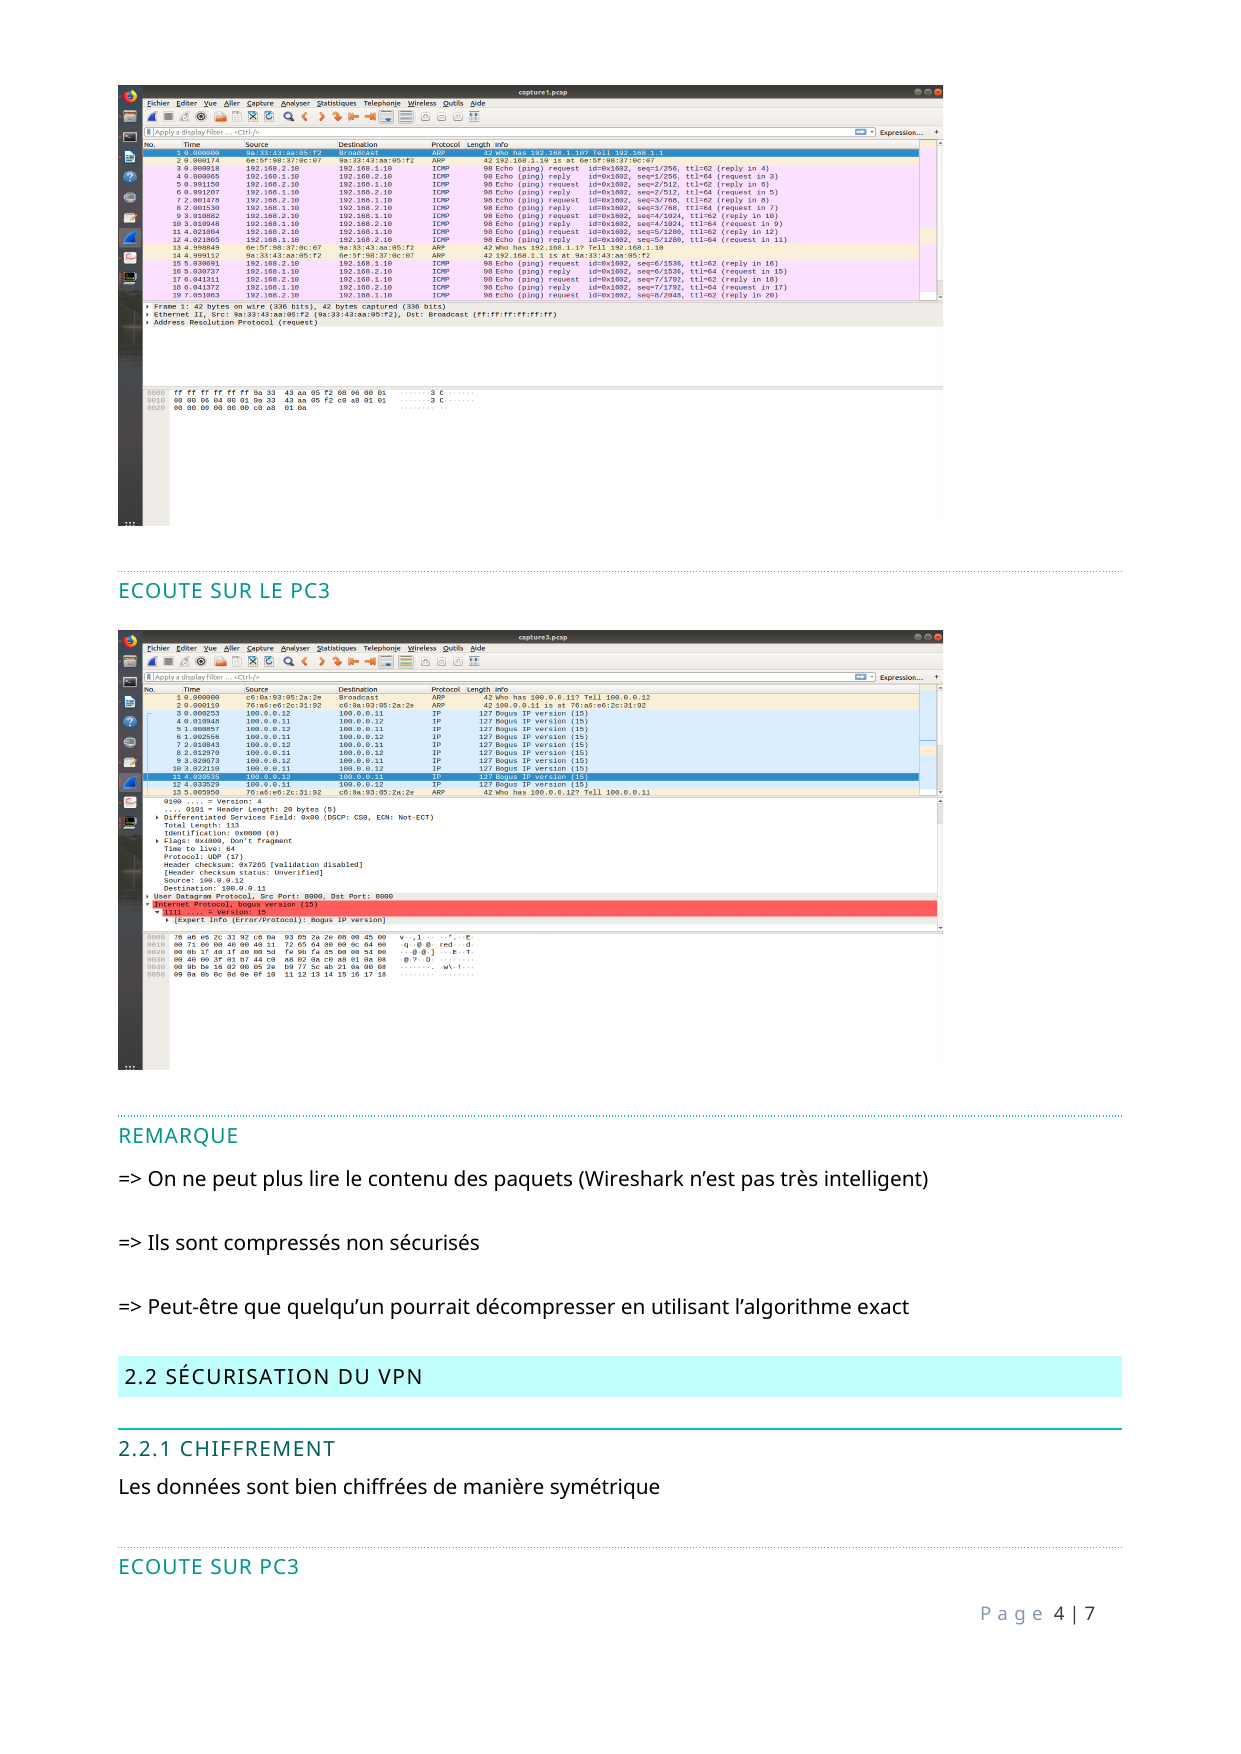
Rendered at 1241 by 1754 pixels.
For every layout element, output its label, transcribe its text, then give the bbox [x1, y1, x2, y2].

subtitle Remarque [118, 1115, 1122, 1149]
text Les données sont bien chiffrées de manière symétrique [118, 1472, 1122, 1501]
subtitle 2.2 Sécurisation du VPN [124, 1362, 1116, 1390]
subtitle Ecoute sur pc3 [118, 1547, 1122, 1581]
subtitle Ecoute sur le pc3 [118, 571, 1122, 605]
text => Peut-être que quelqu’un pourrait décompresser en utilisant l’algorithme exact [118, 1292, 1122, 1320]
subtitle 2.2.1 Chiffrement [118, 1430, 1122, 1462]
text => On ne peut plus lire le contenu des paquets (Wireshark n’est pas très intelligent) [118, 1164, 1122, 1193]
text => Ils sont compressés non sécurisés [118, 1228, 1122, 1256]
